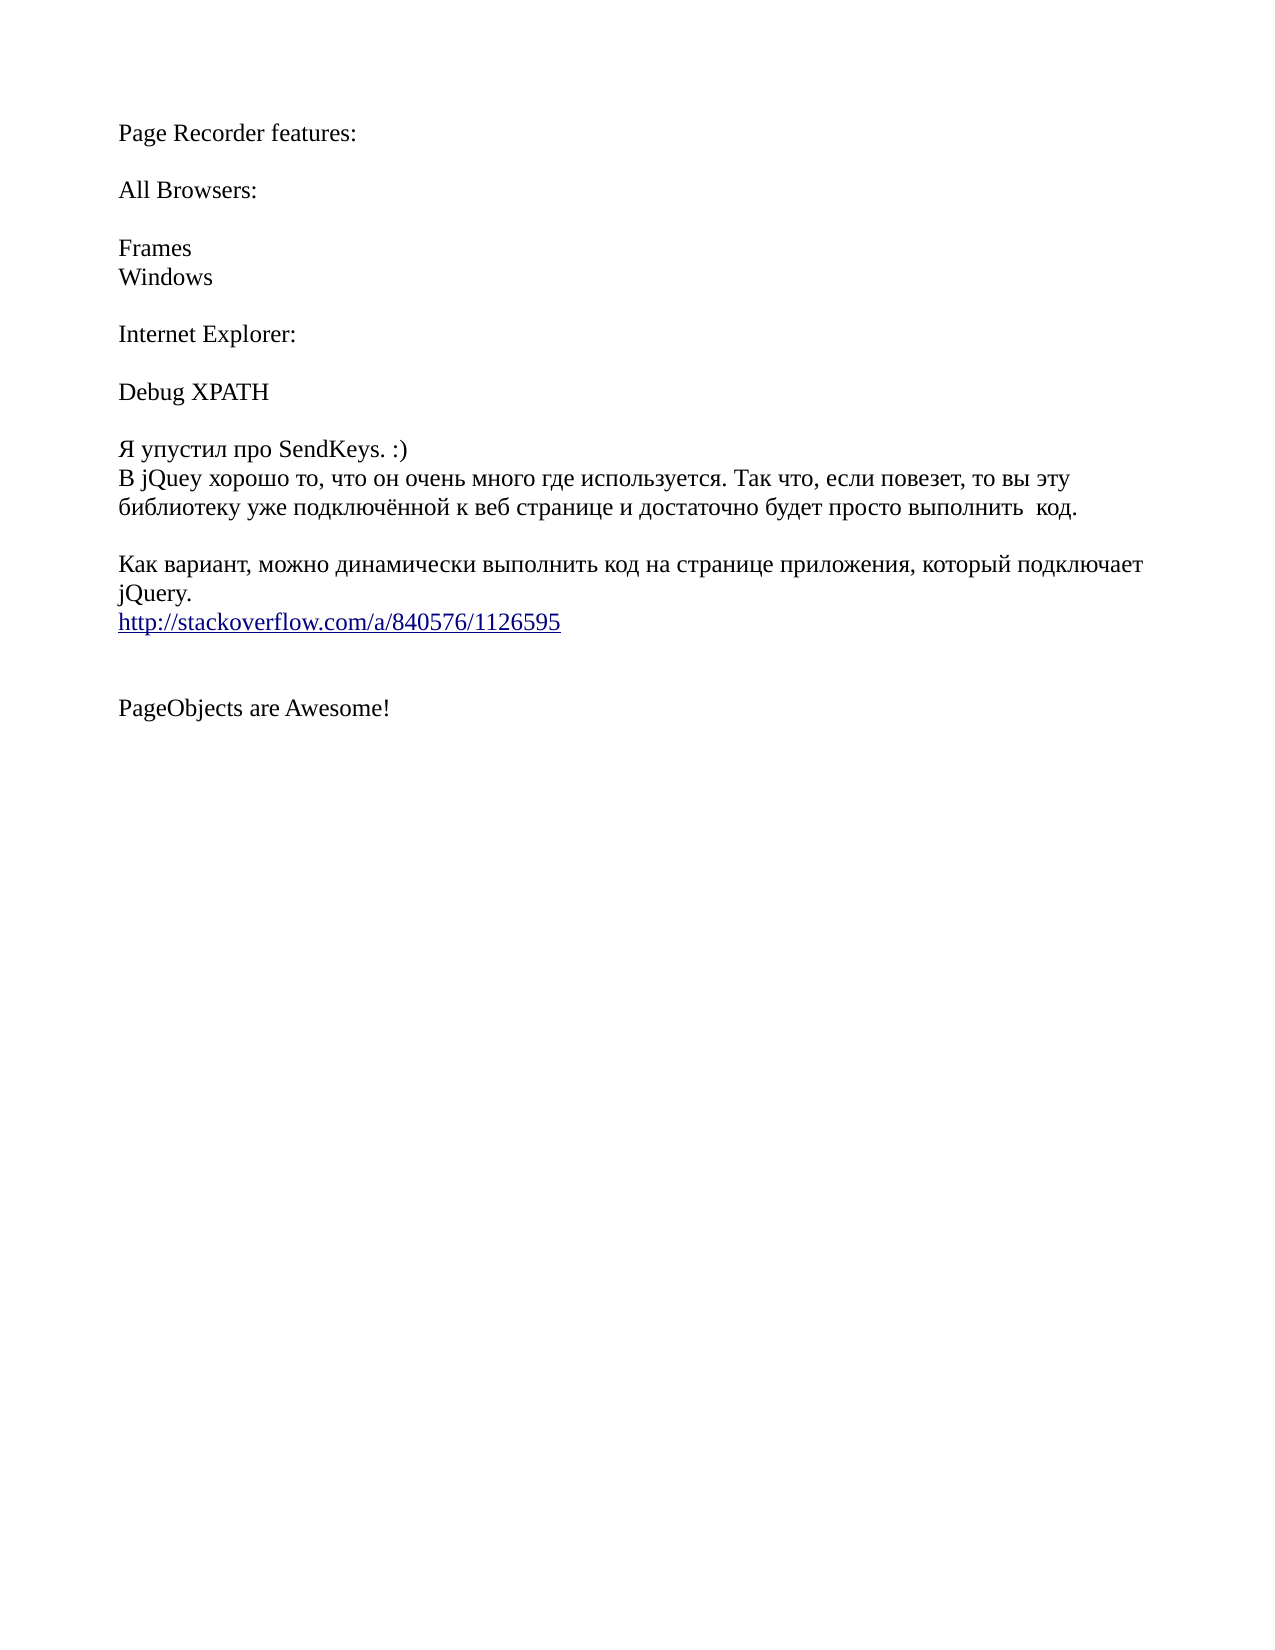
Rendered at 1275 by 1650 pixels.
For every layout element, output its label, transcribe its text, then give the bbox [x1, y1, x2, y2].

text http://stackoverflow.com/a/840576/1126595 [118, 607, 1157, 636]
text В jQuey хорошо то, что он очень много где используется. Так что, если повезет, то вы эту библиотеку уже подключённой к веб странице и достаточно будет просто выполнить код. [118, 463, 1157, 521]
text Debug XPATH [118, 377, 1157, 406]
text Я упустил про SendKeys. :) [118, 434, 1157, 463]
text Internet Explorer: [118, 319, 1157, 348]
text PageObjects are Awesome! [118, 693, 1157, 722]
text Frames [118, 233, 1157, 262]
text Page Recorder features: [118, 118, 1157, 147]
text Как вариант, можно динамически выполнить код на странице приложения, который подключает jQuery. [118, 549, 1157, 607]
text Windows [118, 262, 1157, 291]
text All Browsers: [118, 176, 1157, 204]
